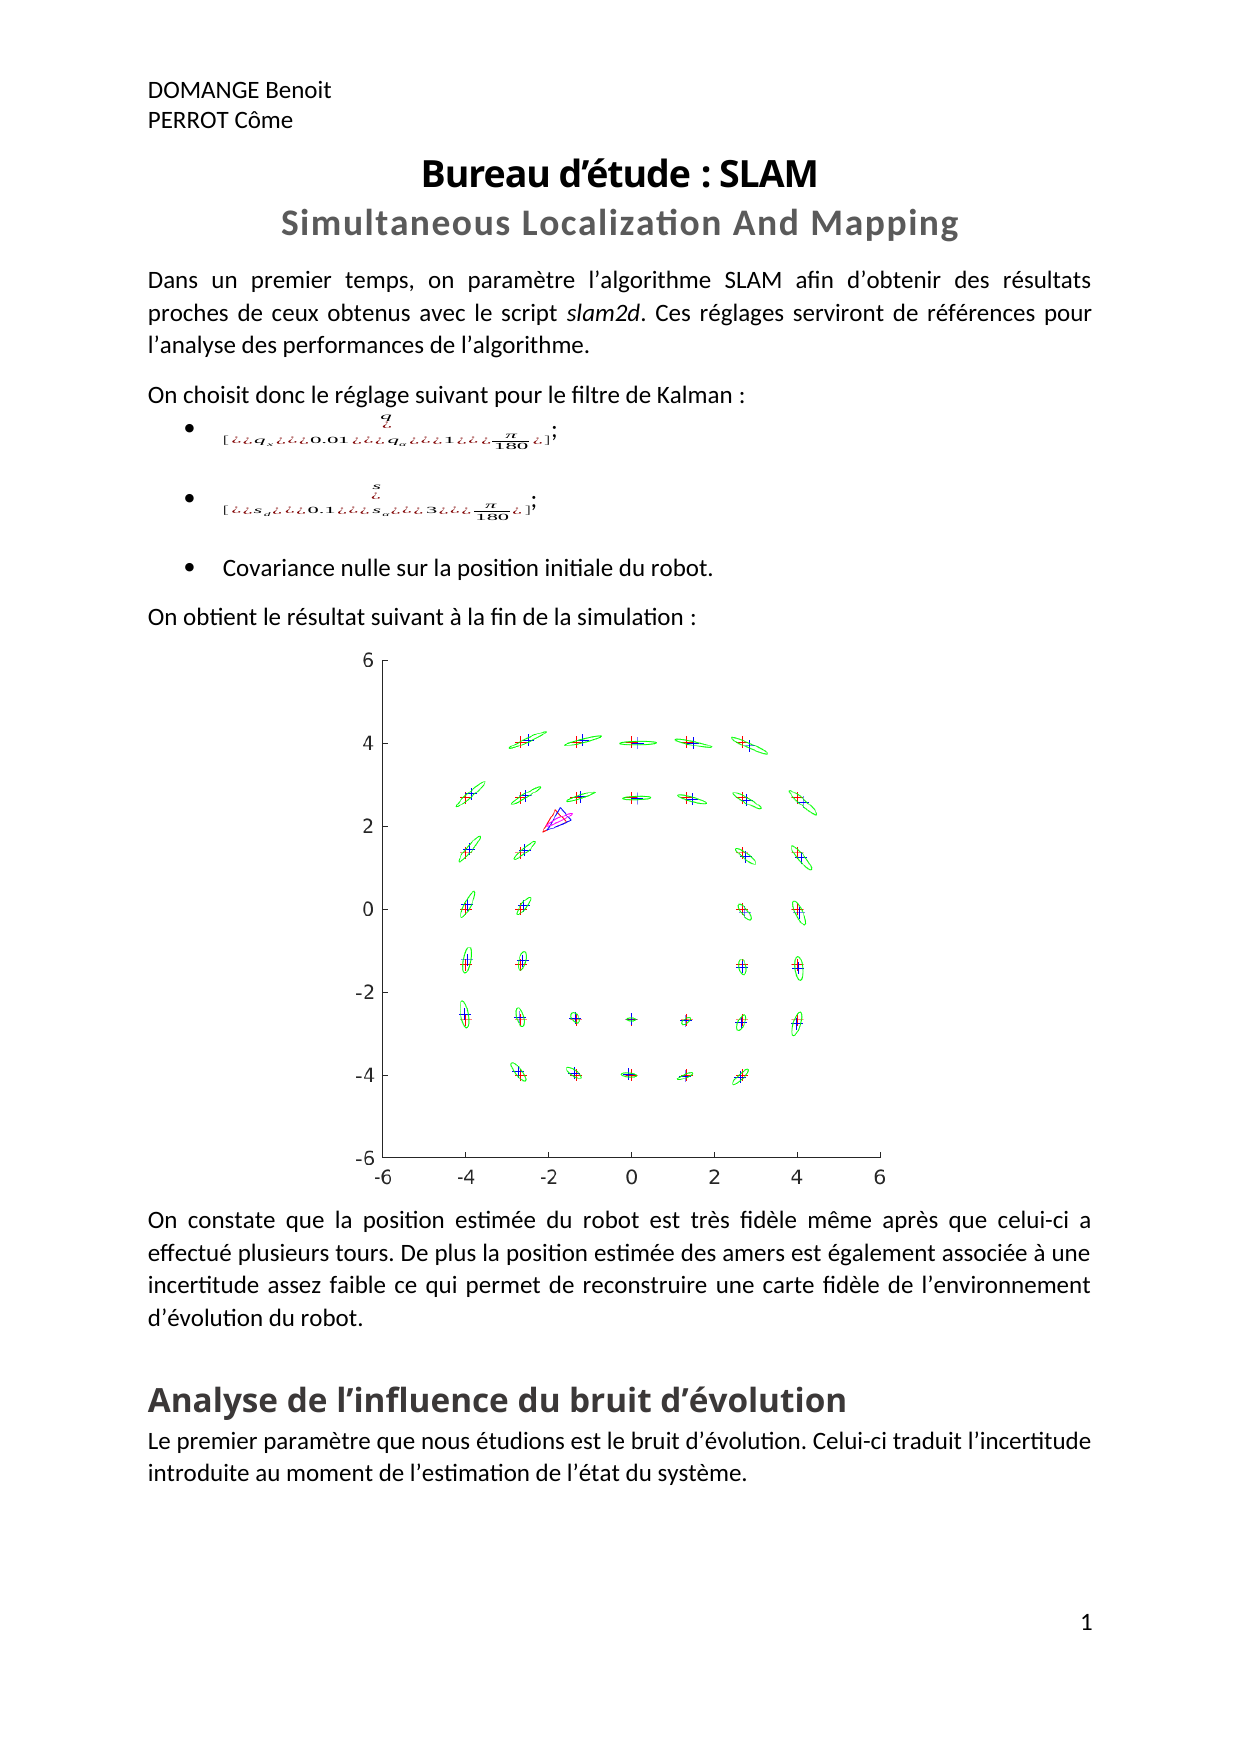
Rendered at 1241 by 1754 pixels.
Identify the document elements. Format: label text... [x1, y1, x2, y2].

list ; [185, 411, 1093, 463]
text On obtient le résultat suivant à la fin de la simulation : [148, 601, 1093, 632]
text Simultaneous Localization And Mapping [148, 199, 1093, 244]
text On choisit donc le réglage suivant pour le filtre de Kalman : [148, 379, 1093, 409]
list Covariance nulle sur la position initiale du robot. [185, 552, 1093, 582]
text Le premier paramètre que nous étudions est le bruit d’évolution. Celui-ci traduit l’incertitude introduite au moment de l’estimation de l’état du système. [148, 1425, 1093, 1488]
text Bureau d’étude : SLAM [148, 148, 1093, 199]
subtitle Analyse de l’influence du bruit d’évolution [148, 1376, 1093, 1422]
list ; [185, 482, 1093, 533]
text Dans un premier temps, on paramètre l’algorithme SLAM afin d’obtenir des résultats proches de ceux obtenus avec le script slam2d. Ces réglages serviront de références pour l’analyse des performances de l’algorithme. [148, 264, 1093, 360]
text On constate que la position estimée du robot est très fidèle même après que celui-ci a effectué plusieurs tours. De plus la position estimée des amers est également associée à une incertitude assez faible ce qui permet de reconstruire une carte fidèle de l’environnement d’évolution du robot. [148, 1204, 1093, 1333]
